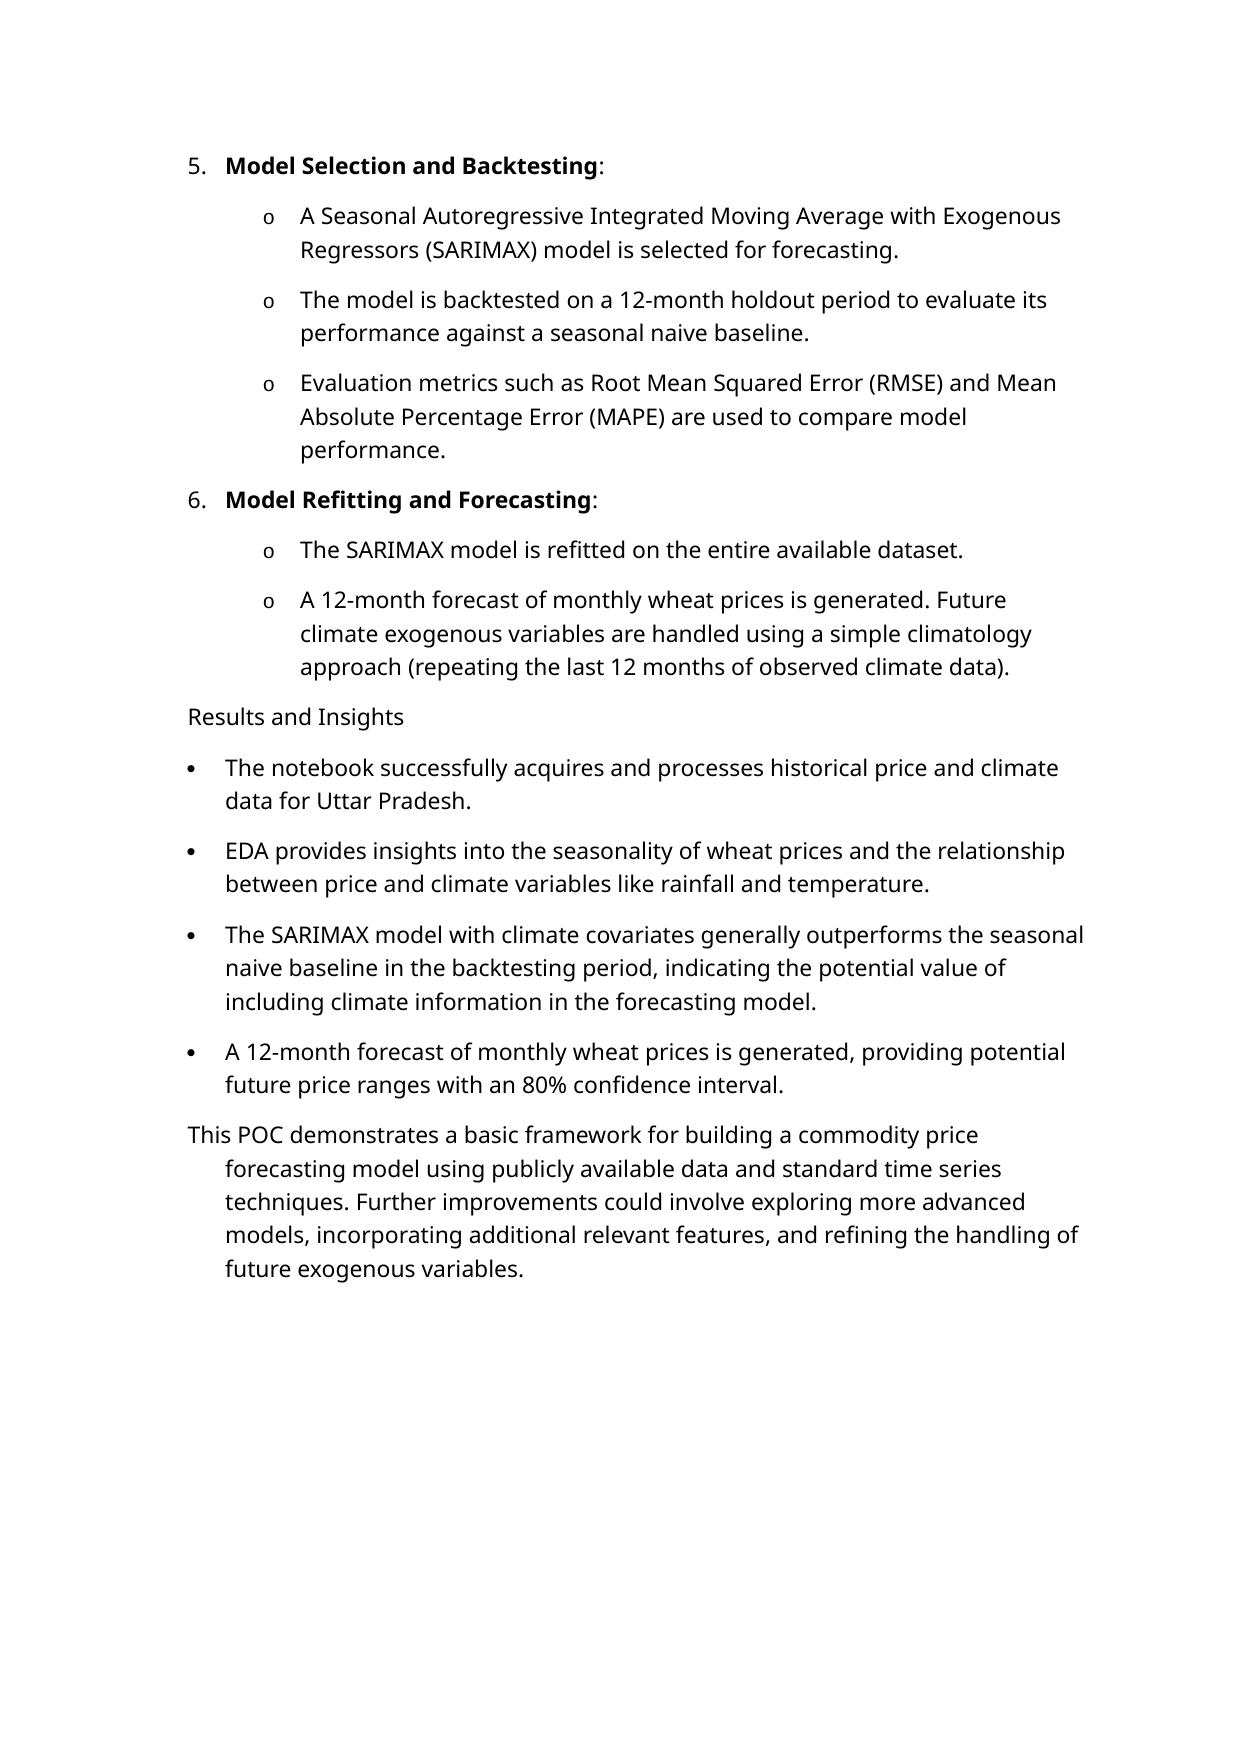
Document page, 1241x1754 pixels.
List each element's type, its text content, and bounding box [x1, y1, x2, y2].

text This POC demonstrates a basic framework for building a commodity price forecasting model using publicly available data and standard time series techniques. Further improvements could involve exploring more advanced models, incorporating additional relevant features, and refining the handling of future exogenous variables. [187, 1119, 1090, 1284]
list The model is backtested on a 12-month holdout period to evaluate its performance against a seasonal naive baseline. [262, 284, 1090, 348]
list The notebook successfully acquires and processes historical price and climate data for Uttar Pradesh. [187, 751, 1090, 816]
list Model Selection and Backtesting: [187, 150, 1090, 181]
list A Seasonal Autoregressive Integrated Moving Average with Exogenous Regressors (SARIMAX) model is selected for forecasting. [262, 200, 1090, 265]
list Evaluation metrics such as Root Mean Squared Error (RMSE) and Mean Absolute Percentage Error (MAPE) are used to compare model performance. [262, 367, 1090, 465]
list EDA provides insights into the seasonality of wheat prices and the relationship between price and climate variables like rainfall and temperature. [187, 835, 1090, 900]
text Results and Insights [187, 701, 1090, 733]
list Model Refitting and Forecasting: [187, 484, 1090, 515]
list The SARIMAX model with climate covariates generally outperforms the seasonal naive baseline in the backtesting period, indicating the potential value of including climate information in the forecasting model. [187, 918, 1090, 1017]
list A 12-month forecast of monthly wheat prices is generated, providing potential future price ranges with an 80% confidence interval. [187, 1036, 1090, 1100]
list The SARIMAX model is refitted on the entire available dataset. [262, 534, 1090, 566]
list A 12-month forecast of monthly wheat prices is generated. Future climate exogenous variables are handled using a simple climatology approach (repeating the last 12 months of observed climate data). [262, 584, 1090, 682]
